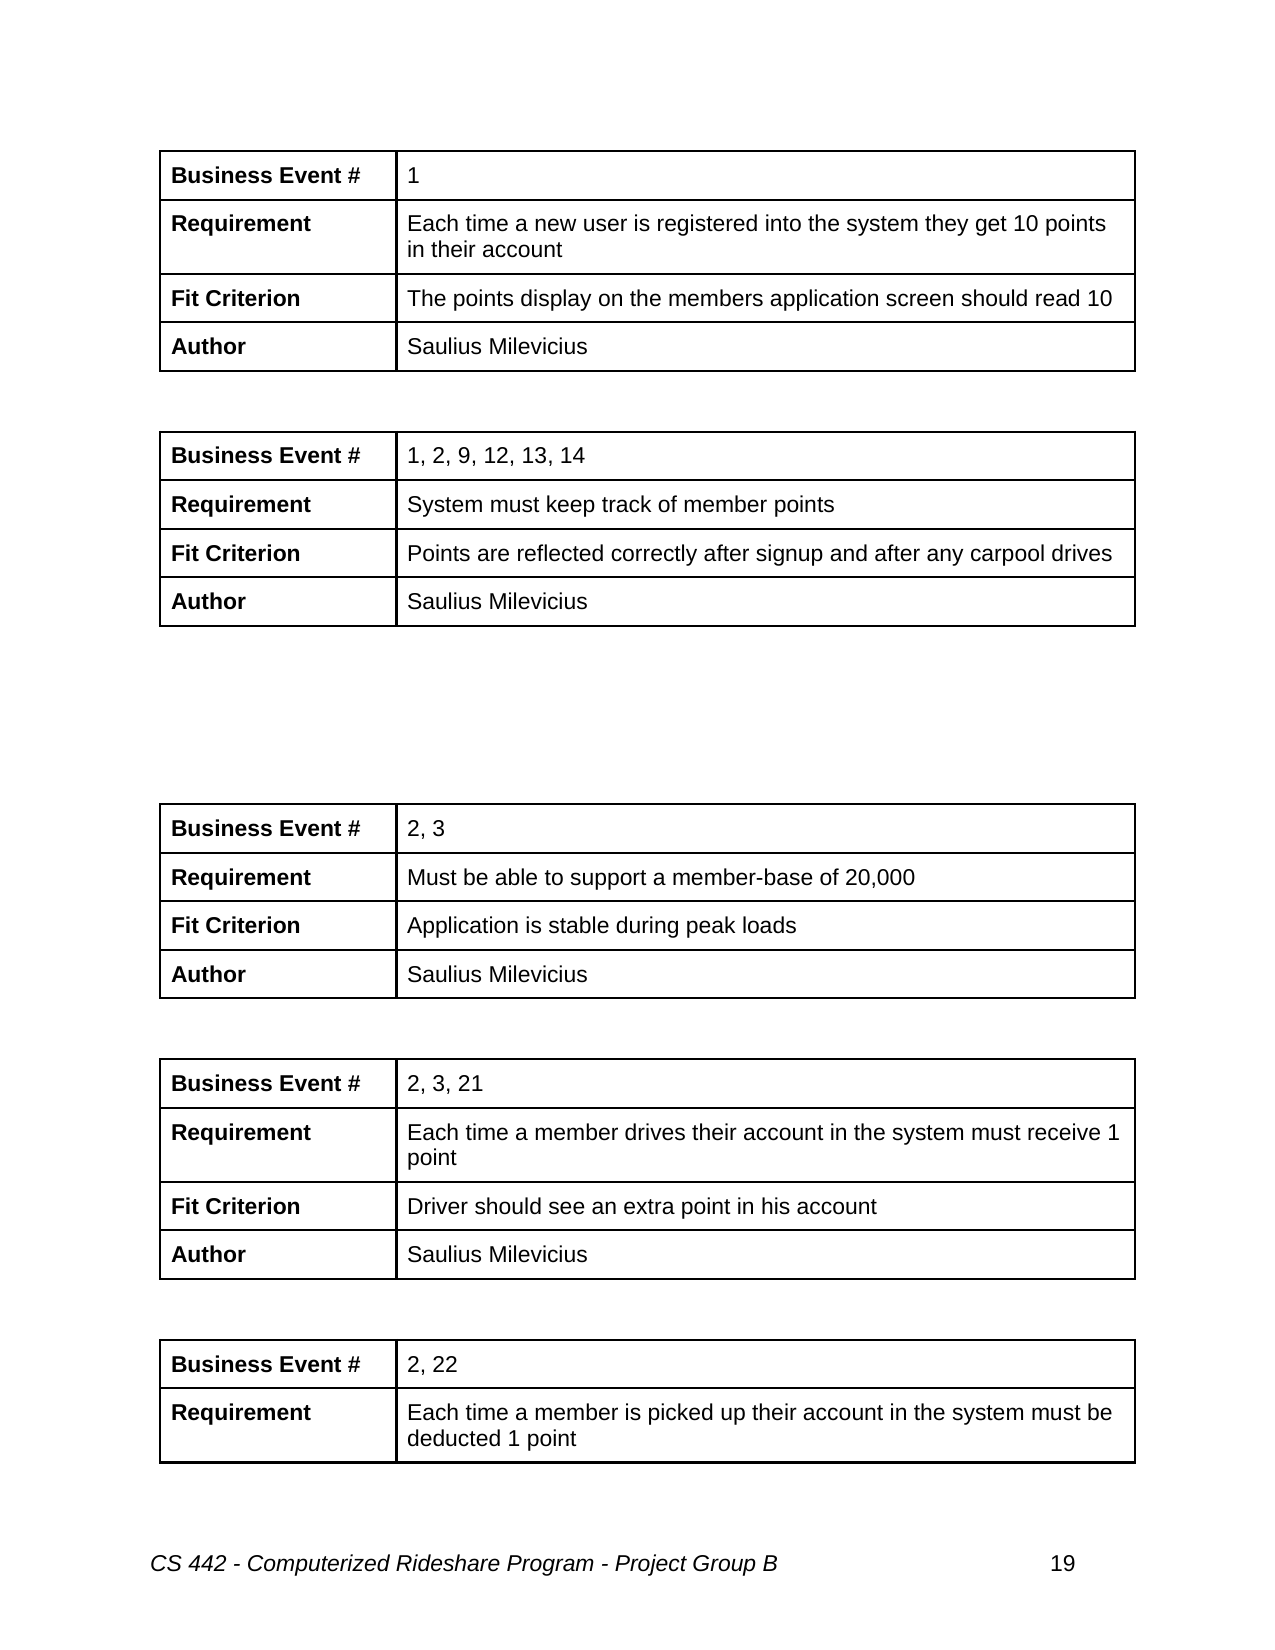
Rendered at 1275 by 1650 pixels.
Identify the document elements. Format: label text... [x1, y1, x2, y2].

table_cell System must keep track of member points [398, 481, 1134, 528]
table_header Business Event # [161, 152, 395, 198]
table_header 2, 3, 21 [398, 1060, 1134, 1107]
table_cell Fit Criterion [161, 275, 395, 321]
table_cell Points are reflected correctly after signup and after any carpool drives [398, 530, 1134, 576]
table_header 2, 3 [398, 805, 1134, 852]
table_cell Fit Criterion [161, 1183, 395, 1229]
table_cell Requirement [161, 854, 395, 900]
table_cell Application is stable during peak loads [398, 902, 1134, 949]
table_header 1 [398, 152, 1134, 198]
table_header Business Event # [161, 433, 395, 479]
table_cell Requirement [161, 1389, 395, 1461]
table_cell Fit Criterion [161, 902, 395, 949]
table_cell Driver should see an extra point in his account [398, 1183, 1134, 1229]
table_cell Author [161, 323, 395, 370]
table_cell Author [161, 578, 395, 625]
table_cell Each time a new user is registered into the system they get 10 points in their account [398, 201, 1134, 273]
table_cell Saulius Milevicius [398, 951, 1134, 997]
table_cell Fit Criterion [161, 530, 395, 576]
table_cell Author [161, 1231, 395, 1278]
table_cell Author [161, 951, 395, 997]
table_header 1, 2, 9, 12, 13, 14 [398, 433, 1134, 479]
table_cell Saulius Milevicius [398, 1231, 1134, 1278]
table_cell Requirement [161, 201, 395, 273]
table_cell Saulius Milevicius [398, 323, 1134, 370]
table_cell Saulius Milevicius [398, 578, 1134, 625]
table_cell Each time a member drives their account in the system must receive 1 point [398, 1109, 1134, 1181]
table_cell Each time a member is picked up their account in the system must be deducted 1 point [398, 1389, 1134, 1461]
table_header Business Event # [161, 1341, 395, 1387]
table_header 2, 22 [398, 1341, 1134, 1387]
table_cell Must be able to support a member-base of 20,000 [398, 854, 1134, 900]
table_header Business Event # [161, 1060, 395, 1107]
table_cell The points display on the members application screen should read 10 [398, 275, 1134, 321]
table_header Business Event # [161, 805, 395, 852]
table_cell Requirement [161, 481, 395, 528]
table_cell Requirement [161, 1109, 395, 1181]
